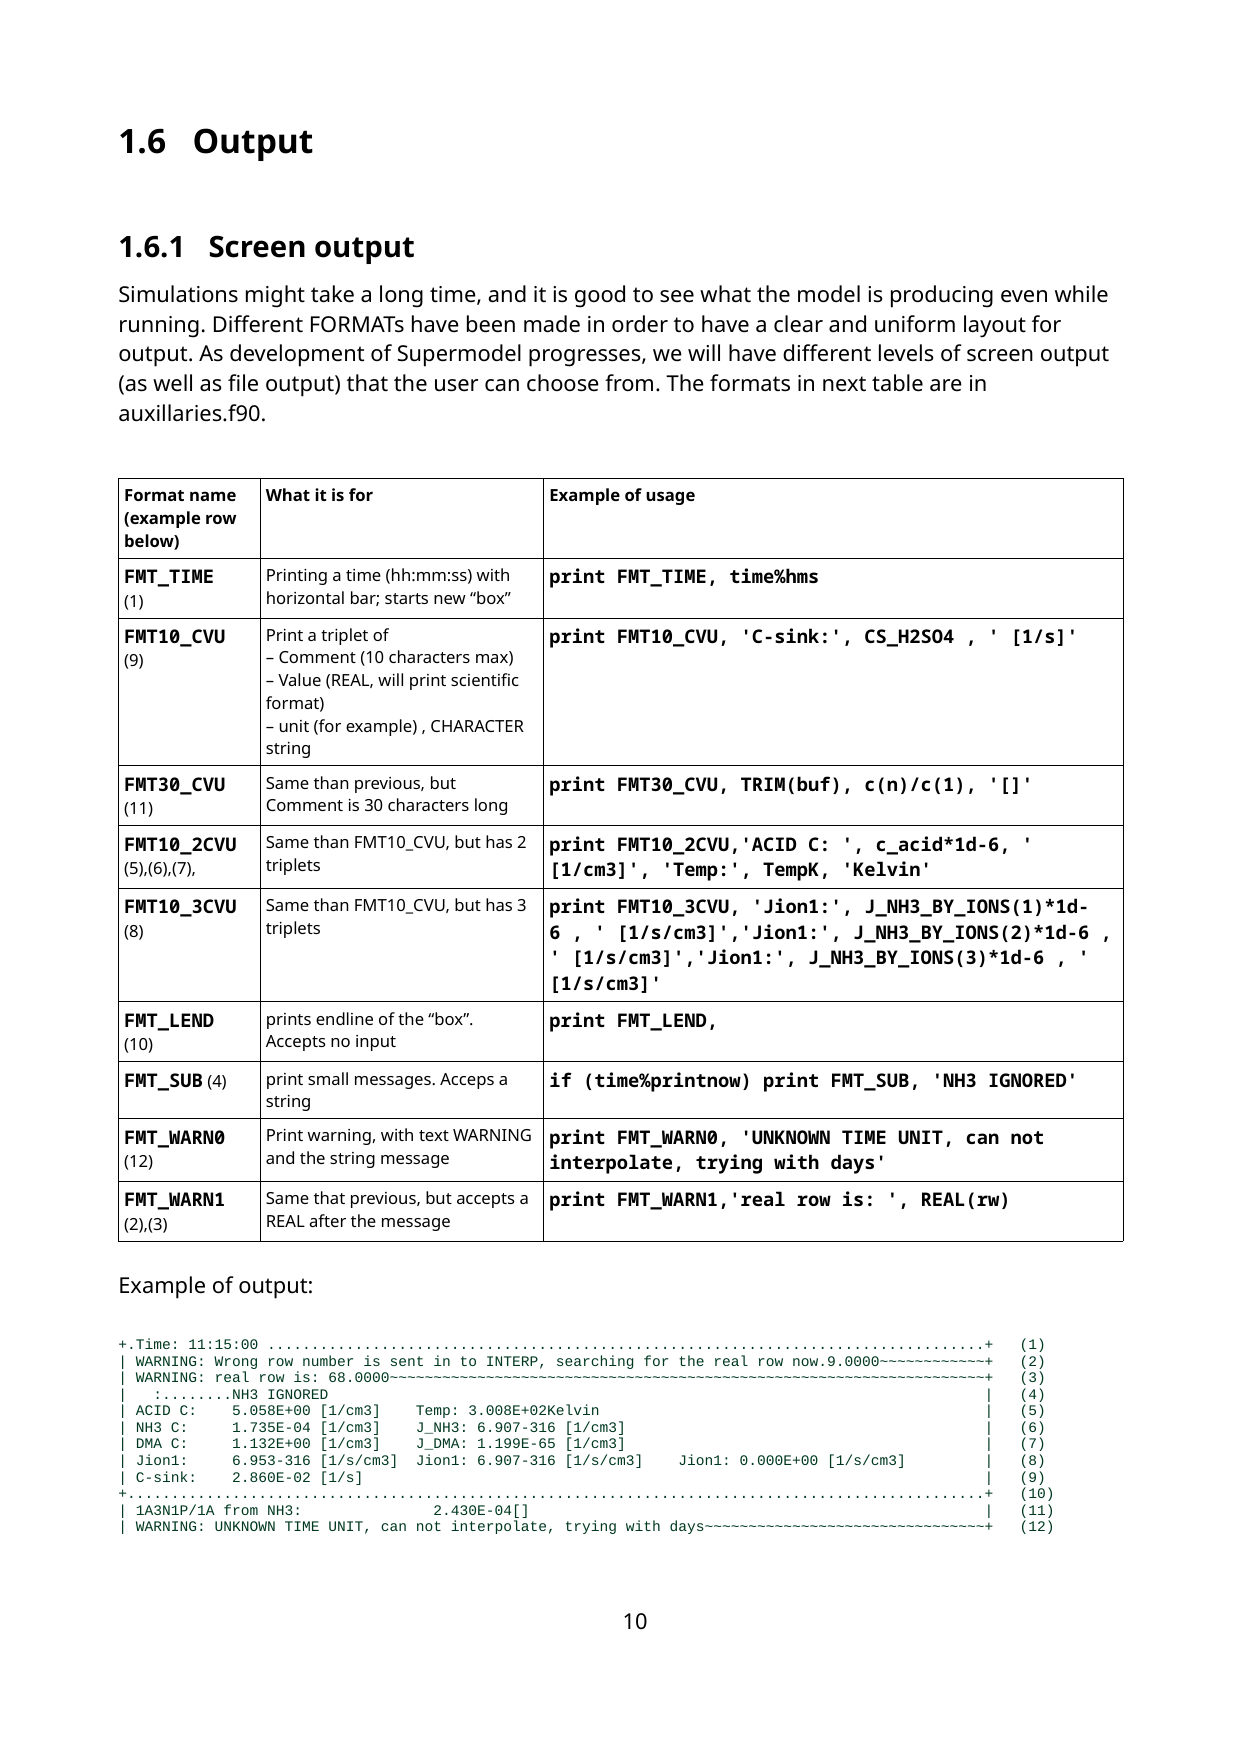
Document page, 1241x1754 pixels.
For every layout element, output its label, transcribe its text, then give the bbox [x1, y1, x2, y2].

table_cell FMT10_2CVU (5),(6),(7), [119, 826, 260, 888]
table_cell print FMT10_2CVU,'ACID C: ', c_acid*1d-6, ' [1/cm3]', 'Temp:', TempK, 'Kelvin' [544, 826, 1123, 888]
table_cell Printing a time (hh:mm:ss) with horizontal bar; starts new “box” [261, 559, 543, 618]
table_cell Print a triplet of – Comment (10 characters max) – Value (REAL, will print scientific format) – unit (for example) , CHARACTER string [261, 619, 543, 765]
table_cell Same than FMT10_CVU, but has 2 triplets [261, 826, 543, 888]
table_cell print small messages. Acceps a string [261, 1062, 543, 1118]
table_cell FMT10_3CVU (8) [119, 889, 260, 1001]
table_cell FMT_WARN0 (12) [119, 1119, 260, 1181]
table_cell FMT_LEND (10) [119, 1002, 260, 1061]
table_cell print FMT_WARN1,'real row is: ', REAL(rw) [544, 1182, 1123, 1241]
table_cell Same than previous, but Comment is 30 characters long [261, 766, 543, 825]
text +.Time: 11:15:00 ..................................................................................+ (1) | WARNING: Wrong row number is sent in to INTERP, searching for the real row now.9.0000~~~~~~~~~~~~+ (2) | WARNING: real row is: 68.0000~~~~~~~~~~~~~~~~~~~~~~~~~~~~~~~~~~~~~~~~~~~~~~~~~~~~~~~~~~~~~~~~~~~~+ (3) | :........NH3 IGNORED | (4) | ACID C: 5.058E+00 [1/cm3] Temp: 3.008E+02Kelvin | (5) | NH3 C: 1.735E-04 [1/cm3] J_NH3: 6.907-316 [1/cm3] | (6) | DMA C: 1.132E+00 [1/cm3] J_DMA: 1.199E-65 [1/cm3] | (7) | Jion1: 6.953-316 [1/s/cm3] Jion1: 6.907-316 [1/s/cm3] Jion1: 0.000E+00 [1/s/cm3] | (8) | C-sink: 2.860E-02 [1/s] | (9) +..................................................................................................+ (10) | 1A3N1P/1A from NH3: 2.430E-04[] | (11) | WARNING: UNKNOWN TIME UNIT, can not interpolate, trying with days~~~~~~~~~~~~~~~~~~~~~~~~~~~~~~~~+ (12) [118, 1337, 1122, 1536]
table_header What it is for [261, 479, 543, 558]
table_cell Same than FMT10_CVU, but has 3 triplets [261, 889, 543, 1001]
table_header Example of usage [544, 479, 1123, 558]
table_cell prints endline of the “box”. Accepts no input [261, 1002, 543, 1061]
table_cell FMT_TIME (1) [119, 559, 260, 618]
table_cell FMT30_CVU (11) [119, 766, 260, 825]
table_cell print FMT_TIME, time%hms [544, 559, 1123, 618]
table_cell print FMT_WARN0, 'UNKNOWN TIME UNIT, can not interpolate, trying with days' [544, 1119, 1123, 1181]
table_cell print FMT10_3CVU, 'Jion1:', J_NH3_BY_IONS(1)*1d-6 , ' [1/s/cm3]','Jion1:', J_NH3_BY_IONS(2)*1d-6 , ' [1/s/cm3]','Jion1:', J_NH3_BY_IONS(3)*1d-6 , ' [1/s/cm3]' [544, 889, 1123, 1001]
subtitle Output [118, 118, 1122, 164]
table_cell if (time%printnow) print FMT_SUB, 'NH3 IGNORED' [544, 1062, 1123, 1118]
table_cell FMT_SUB (4) [119, 1062, 260, 1118]
table_cell FMT_WARN1 (2),(3) [119, 1182, 260, 1241]
table_cell FMT10_CVU (9) [119, 619, 260, 765]
table_cell print FMT_LEND, [544, 1002, 1123, 1061]
table_header Format name (example row below) [119, 479, 260, 558]
text Example of output: [118, 1271, 1122, 1300]
table_cell print FMT10_CVU, 'C-sink:', CS_H2SO4 , ' [1/s]' [544, 619, 1123, 765]
table_cell Print warning, with text WARNING and the string message [261, 1119, 543, 1181]
subtitle Screen output [118, 226, 1122, 266]
table_cell print FMT30_CVU, TRIM(buf), c(n)/c(1), '[]' [544, 766, 1123, 825]
table_cell Same that previous, but accepts a REAL after the message [261, 1182, 543, 1241]
text Simulations might take a long time, and it is good to see what the model is producing even while running. Different FORMATs have been made in order to have a clear and uniform layout for output. As development of Supermodel progresses, we will have different levels of screen output (as well as file output) that the user can choose from. The formats in next table are in auxillaries.f90. [118, 279, 1122, 428]
